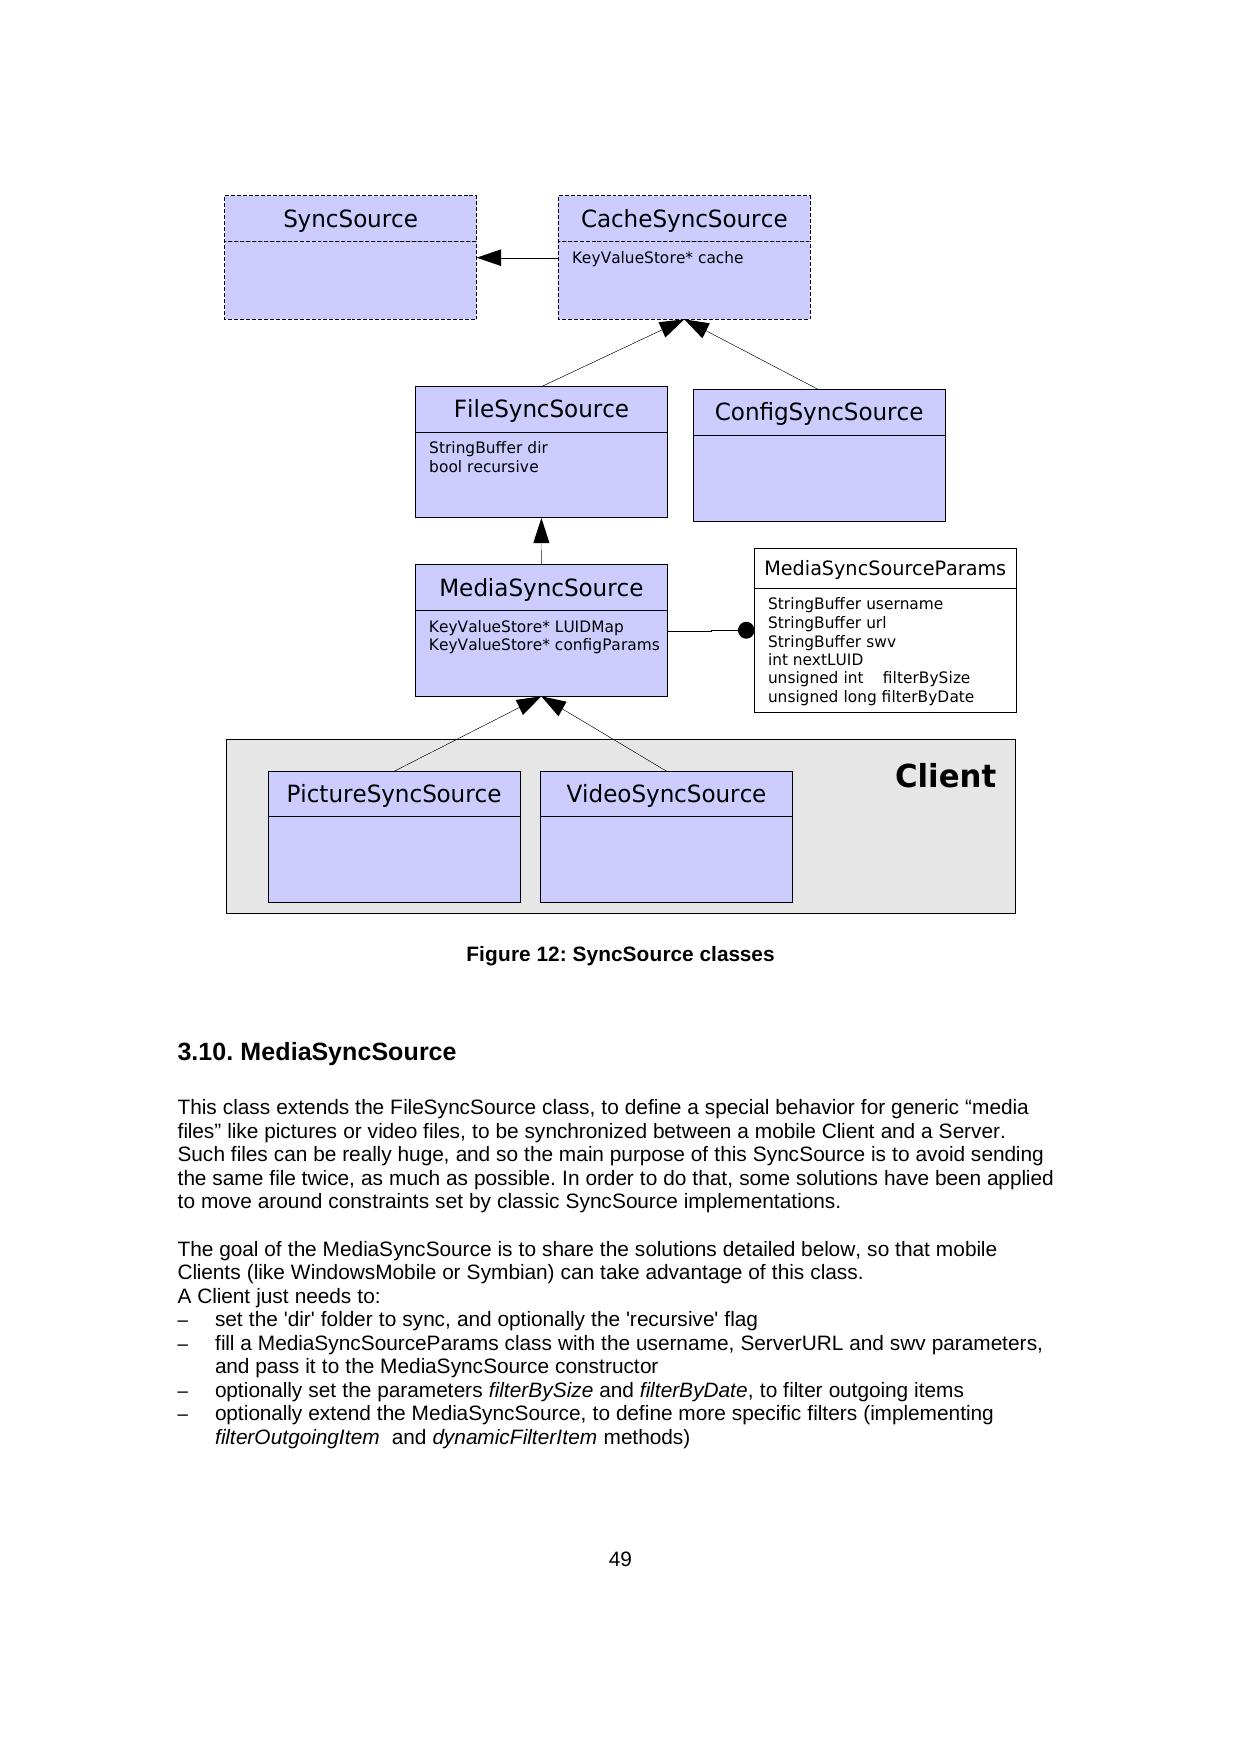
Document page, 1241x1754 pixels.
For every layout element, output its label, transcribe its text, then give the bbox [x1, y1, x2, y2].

text The goal of the MediaSyncSource is to share the solutions detailed below, so that mobile Clients (like WindowsMobile or Symbian) can take advantage of this class. [177, 1237, 1063, 1284]
subtitle MediaSyncSource [177, 1038, 1063, 1066]
text This class extends the FileSyncSource class, to define a special behavior for generic “media files” like pictures or video files, to be synchronized between a mobile Client and a Server. [177, 1096, 1063, 1143]
text A Client just needs to: [177, 1284, 1063, 1308]
list optionally extend the MediaSyncSource, to define more specific filters (implementing filterOutgoingItem and dynamicFilterItem methods) [177, 1402, 1063, 1449]
text Figure 12: SyncSource classes [179, 202, 1061, 966]
list optionally set the parameters filterBySize and filterByDate, to filter outgoing items [177, 1378, 1063, 1402]
list fill a MediaSyncSourceParams class with the username, ServerURL and swv parameters, and pass it to the MediaSyncSource constructor [177, 1331, 1063, 1378]
list set the 'dir' folder to sync, and optionally the 'recursive' flag [177, 1308, 1063, 1331]
text Such files can be really huge, and so the main purpose of this SyncSource is to avoid sending the same file twice, as much as possible. In order to do that, some solutions have been applied to move around constraints set by classic SyncSource implementations. [177, 1143, 1063, 1213]
